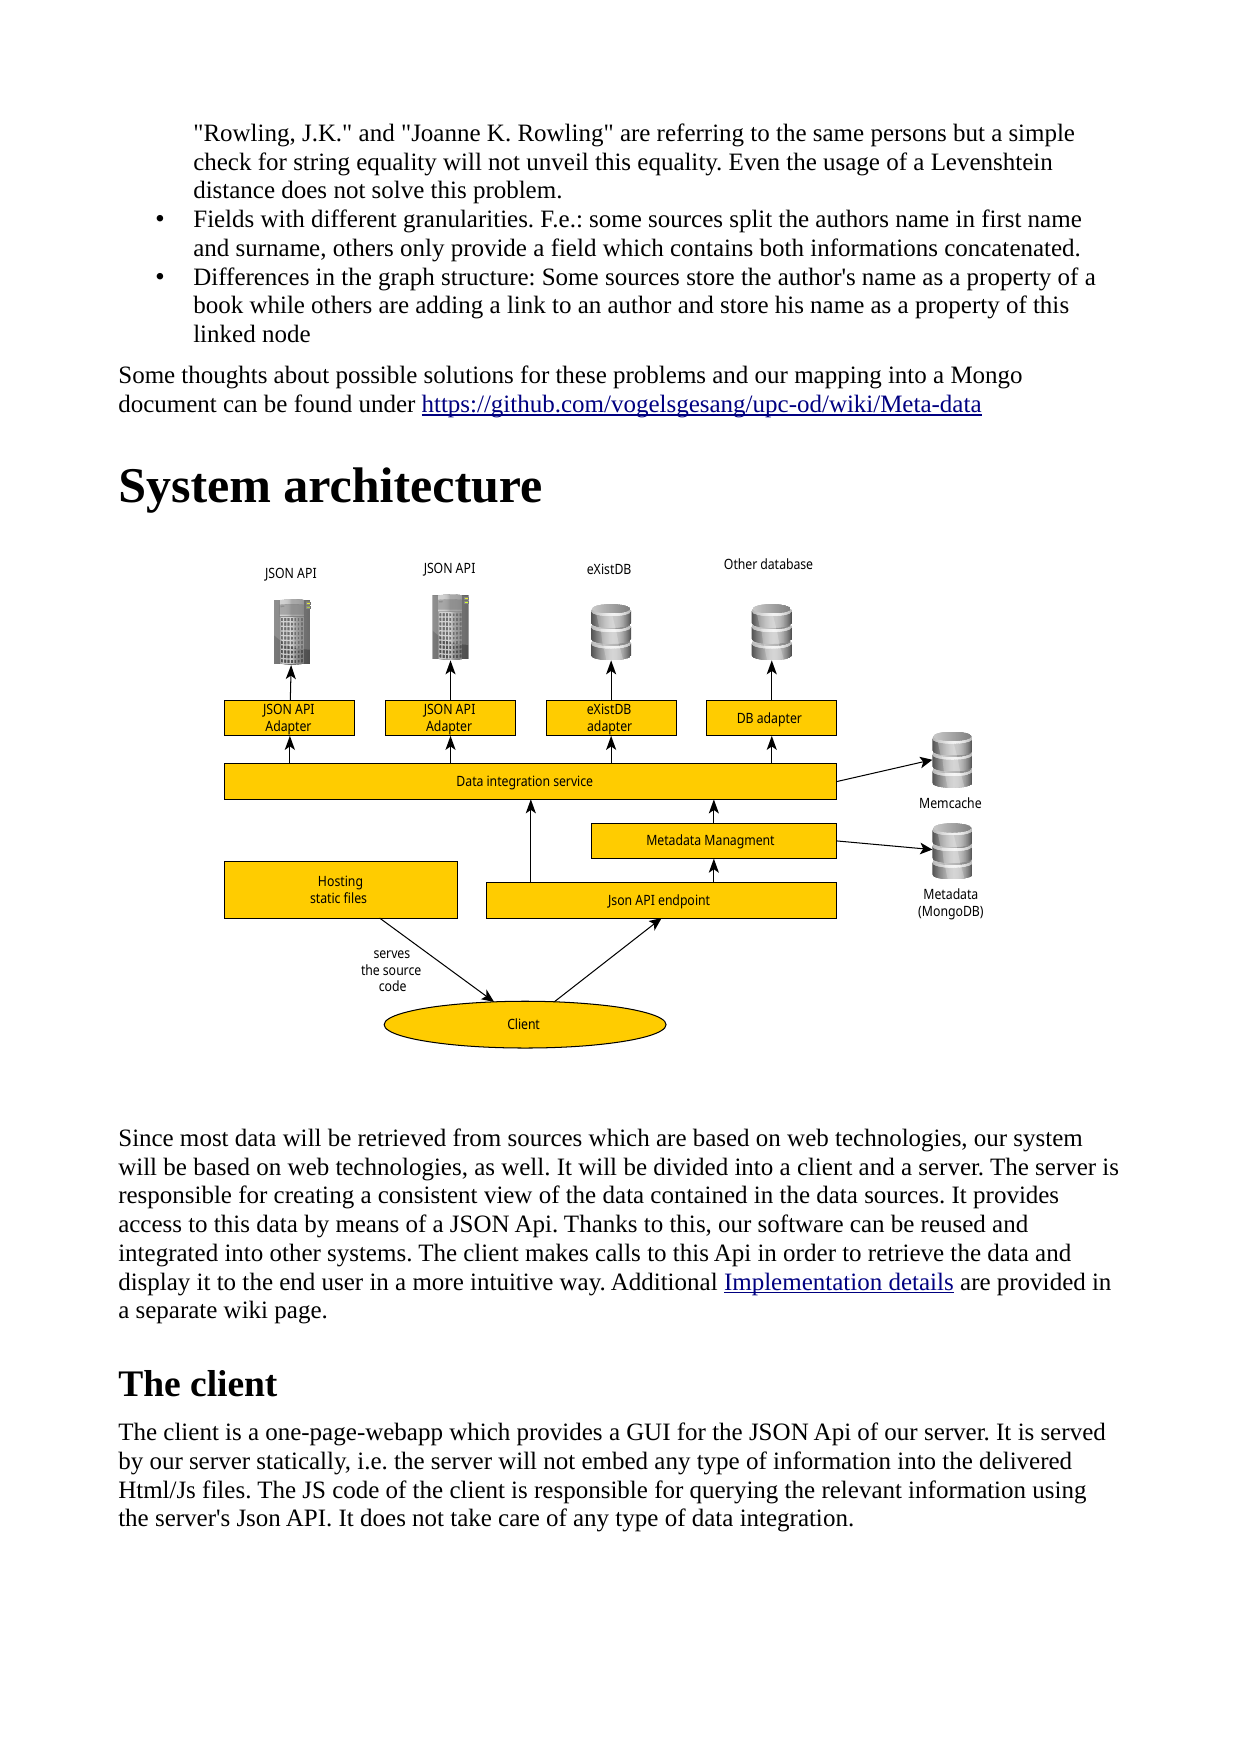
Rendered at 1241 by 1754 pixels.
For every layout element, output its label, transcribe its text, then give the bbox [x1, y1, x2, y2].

list "Rowling, J.K." and "Joanne K. Rowling" are referring to the same persons but a simple check for string equality will not unveil this equality. Even the usage of a Levenshtein distance does not solve this problem. [156, 118, 1122, 204]
list Fields with different granularities. F.e.: some sources split the authors name in first name and surname, others only provide a field which contains both informations concatenated. [156, 204, 1122, 262]
text The client is a one-page-webapp which provides a GUI for the JSON Api of our server. It is served by our server statically, i.e. the server will not embed any type of information into the delivered Html/Js files. The JS code of the client is responsible for querying the relevant information using the server's Json API. It does not take care of any type of data integration. [118, 1417, 1122, 1532]
text Some thoughts about possible solutions for these problems and our mapping into a Mongo document can be found under https://github.com/vogelsgesang/upc-od/wiki/Meta-data [118, 361, 1122, 418]
subtitle The client [118, 1362, 1122, 1405]
subtitle System architecture [118, 456, 1122, 513]
text Since most data will be retrieved from sources which are based on web technologies, our system will be based on web technologies, as well. It will be divided into a client and a server. The server is responsible for creating a consistent view of the data contained in the data sources. It provides access to this data by means of a JSON Api. Thanks to this, our software can be reused and integrated into other systems. The client makes calls to this Api in order to retrieve the data and display it to the end user in a more intuitive way. Additional Implementation details are provided in a separate wiki page. [118, 1123, 1122, 1324]
list Differences in the graph structure: Some sources store the author's name as a property of a book while others are adding a link to an author and store his name as a property of this linked node [156, 262, 1122, 348]
